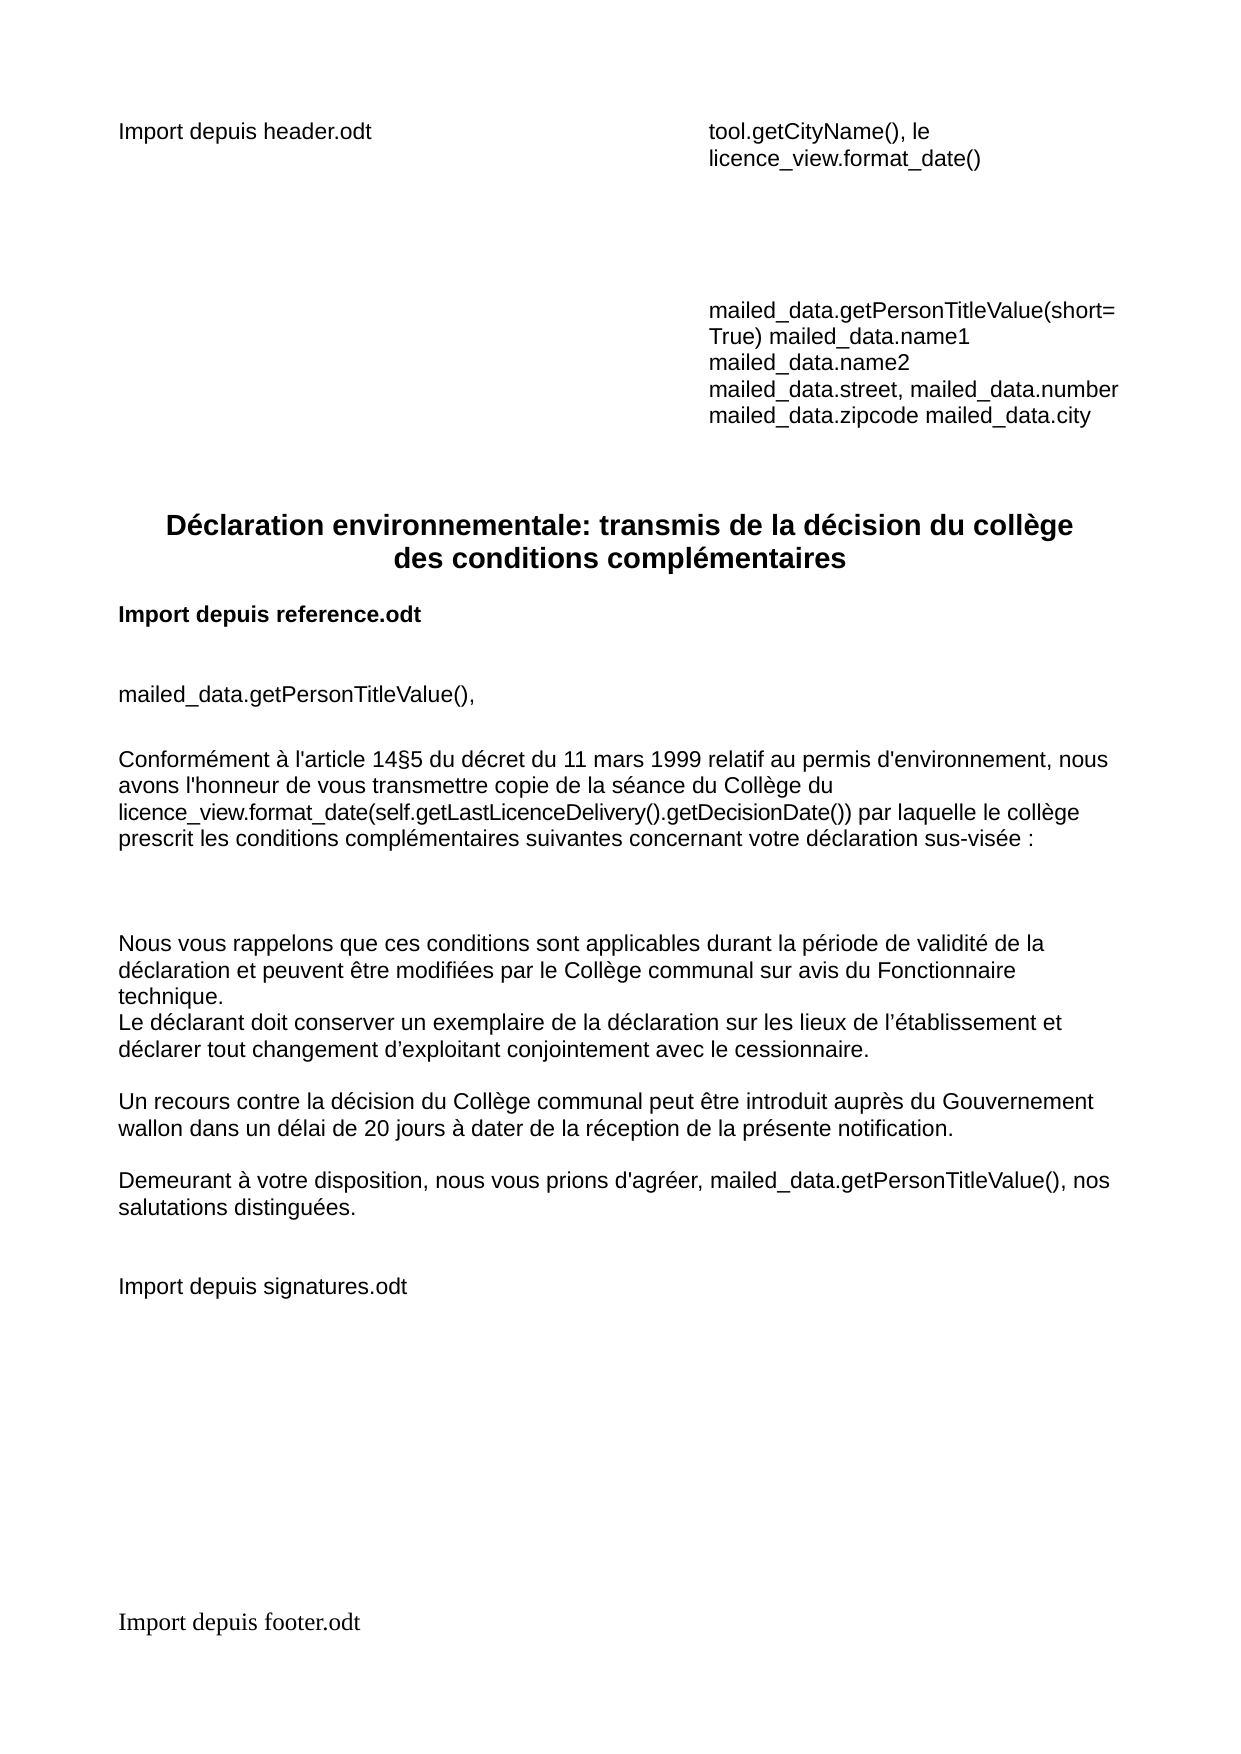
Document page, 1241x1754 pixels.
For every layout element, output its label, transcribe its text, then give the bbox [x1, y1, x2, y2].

text Import depuis reference.odt [118, 601, 1122, 628]
text Conformément à l'article 14§5 du décret du 11 mars 1999 relatif au permis d'environnement, nous avons l'honneur de vous transmettre copie de la séance du Collège du licence_view.format_date(self.getLastLicenceDelivery().getDecisionDate()) par laquelle le collège prescrit les conditions complémentaires suivantes concernant votre déclaration sus-visée : [118, 746, 1122, 851]
title Déclaration environnementale: transmis de la décision du collège [118, 508, 1122, 542]
table_header tool.getCityName(), le licence_view.format_date() mailed_data.getPersonTitleValue(short=True) mailed_data.name1 mailed_data.name2 mailed_data.street, mailed_data.number mailed_data.zipcode mailed_data.city [709, 118, 1123, 441]
text Nous vous rappelons que ces conditions sont applicables durant la période de validité de la déclaration et peuvent être modifiées par le Collège communal sur avis du Fonctionnaire technique. [118, 930, 1122, 1009]
text mailed_data.getPersonTitleValue(), [118, 681, 1122, 707]
title des conditions complémentaires [118, 542, 1122, 575]
text Import depuis signatures.odt [118, 1273, 1122, 1299]
text Un recours contre la décision du Collège communal peut être introduit auprès du Gouvernement wallon dans un délai de 20 jours à dater de la réception de la présente notification. [118, 1088, 1122, 1141]
text Demeurant à votre disposition, nous vous prions d'agréer, mailed_data.getPersonTitleValue(), nos salutations distinguées. [118, 1167, 1122, 1220]
text Le déclarant doit conserver un exemplaire de la déclaration sur les lieux de l’établissement et déclarer tout changement d’exploitant conjointement avec le cessionnaire. [118, 1009, 1122, 1062]
table_header Import depuis header.odt [118, 118, 708, 441]
